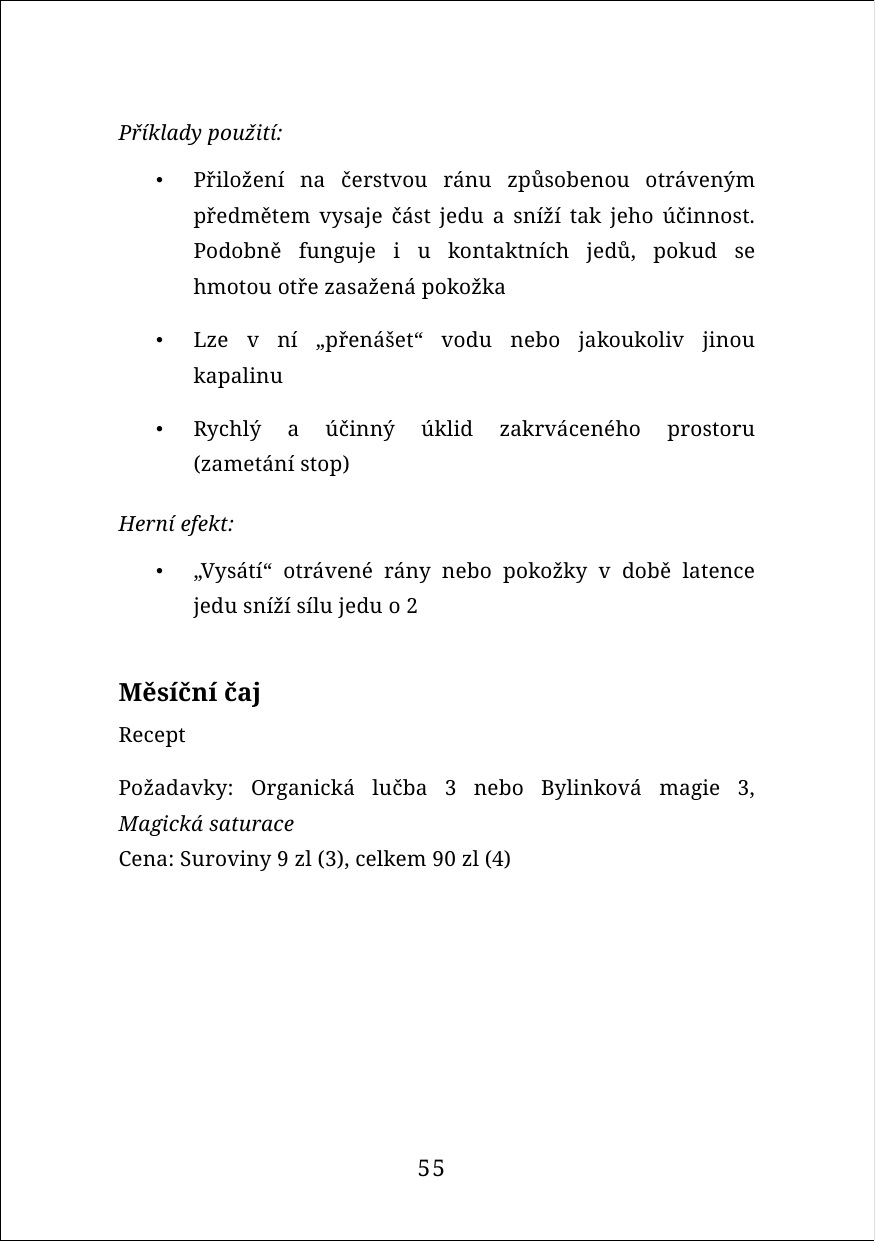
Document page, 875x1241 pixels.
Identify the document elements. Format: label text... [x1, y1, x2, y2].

list „Vysátí“ otrávené rány nebo pokožky v době latence jedu sníží sílu jedu o 2 [156, 556, 756, 620]
list Lze v ní „přenášet“ vodu nebo jakoukoliv jinou kapalinu [156, 325, 756, 389]
list Rychlý a účinný úklid zakrváceného prostoru (zametání stop) [156, 414, 756, 478]
list Přiložení na čerstvou ránu způsobenou otráveným předmětem vysaje část jedu a sníží tak jeho účinnost. Podobně funguje i u kontaktních jedů, pokud se hmotou otře zasažená pokožka [156, 166, 756, 301]
subtitle Měsíční čaj [118, 674, 756, 708]
text Příklady použití: [118, 118, 756, 147]
text Požadavky: Organická lučba 3 nebo Bylinková magie 3, Magická saturace Cena: Suroviny 9 zl (3), celkem 90 zl (4) [118, 773, 756, 873]
text Herní efekt: [118, 509, 756, 537]
text Recept [118, 720, 756, 749]
